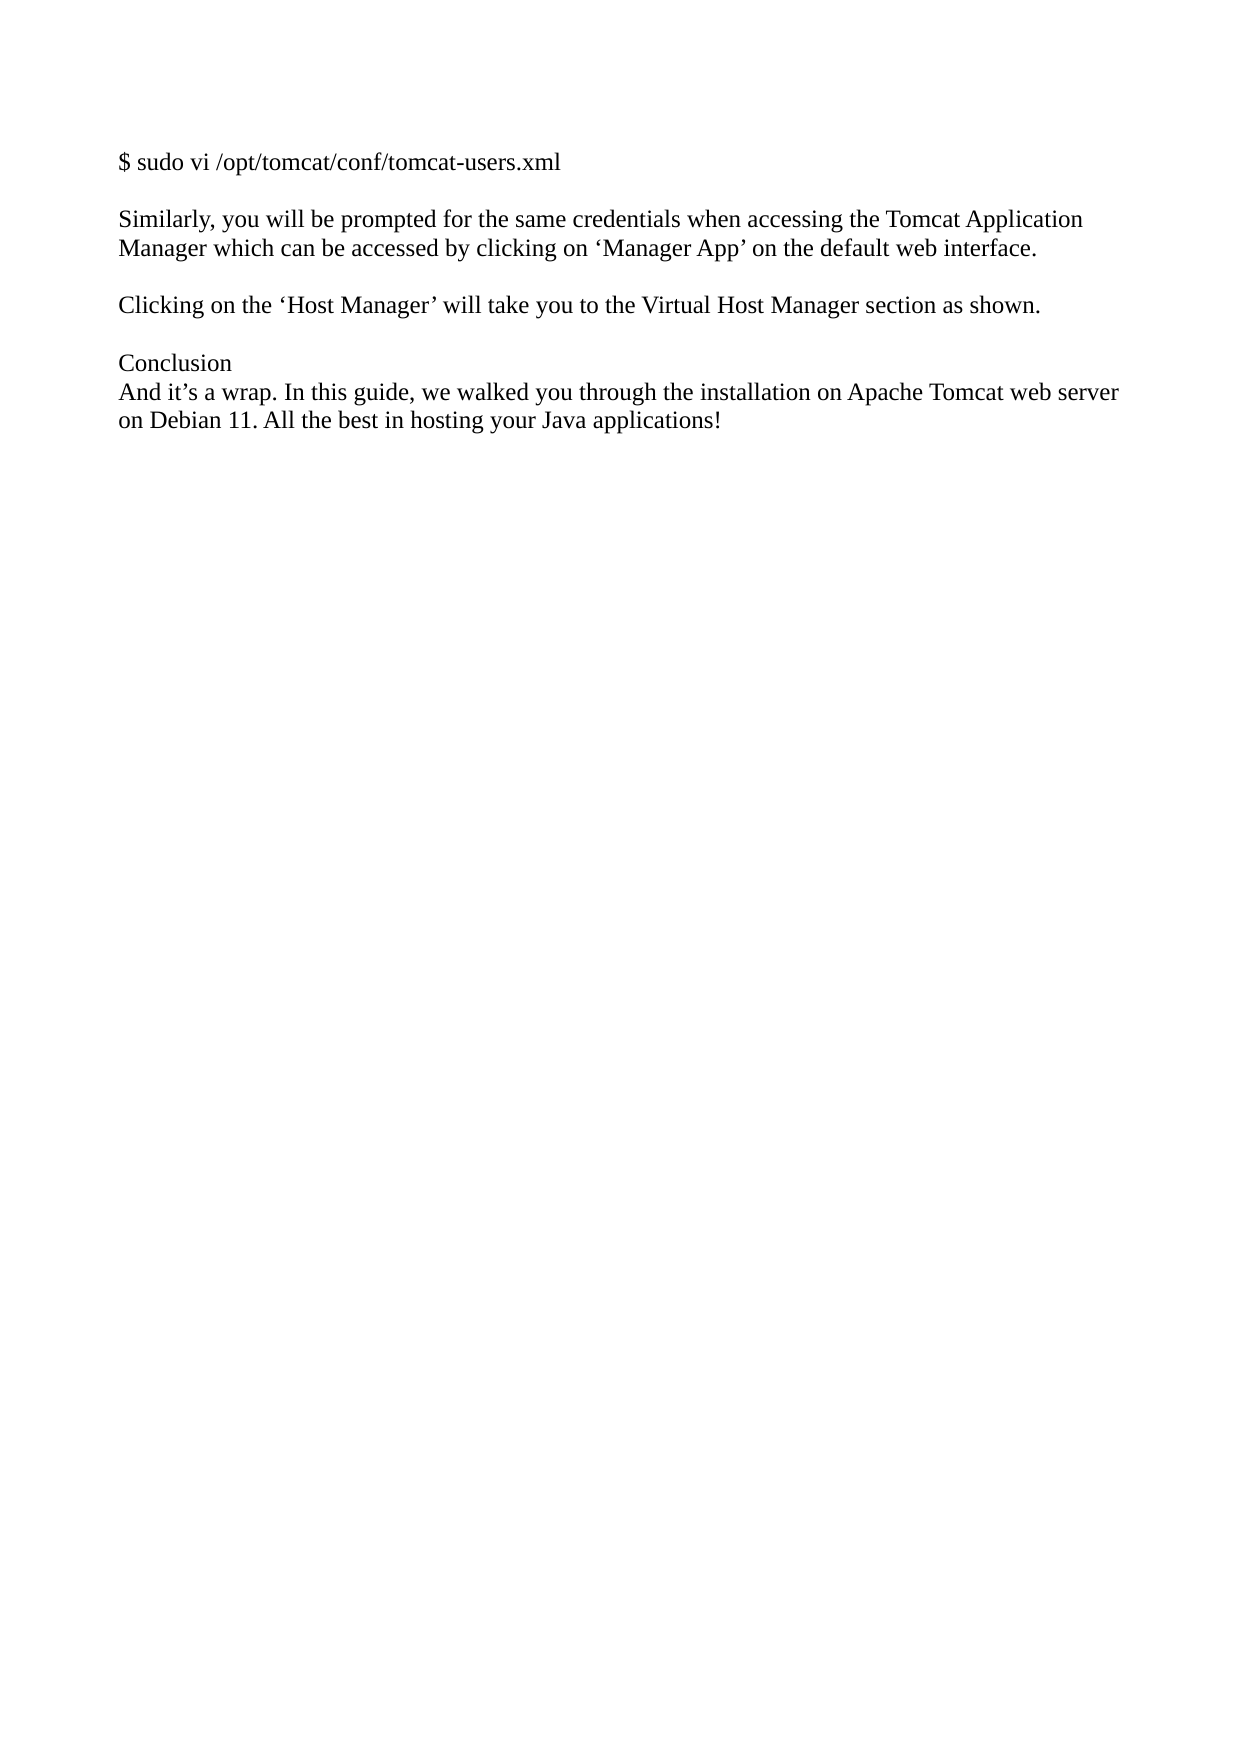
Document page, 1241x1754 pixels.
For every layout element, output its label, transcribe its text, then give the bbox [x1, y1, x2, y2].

text $ sudo vi /opt/tomcat/conf/tomcat-users.xml Similarly, you will be prompted for the same credentials when accessing the Tomcat Application Manager which can be accessed by clicking on ‘Manager App’ on the default web interface. Clicking on the ‘Host Manager’ will take you to the Virtual Host Manager section as shown. Conclusion And it’s a wrap. In this guide, we walked you through the installation on Apache Tomcat web server on Debian 11. All the best in hosting your Java applications! [118, 118, 1122, 434]
